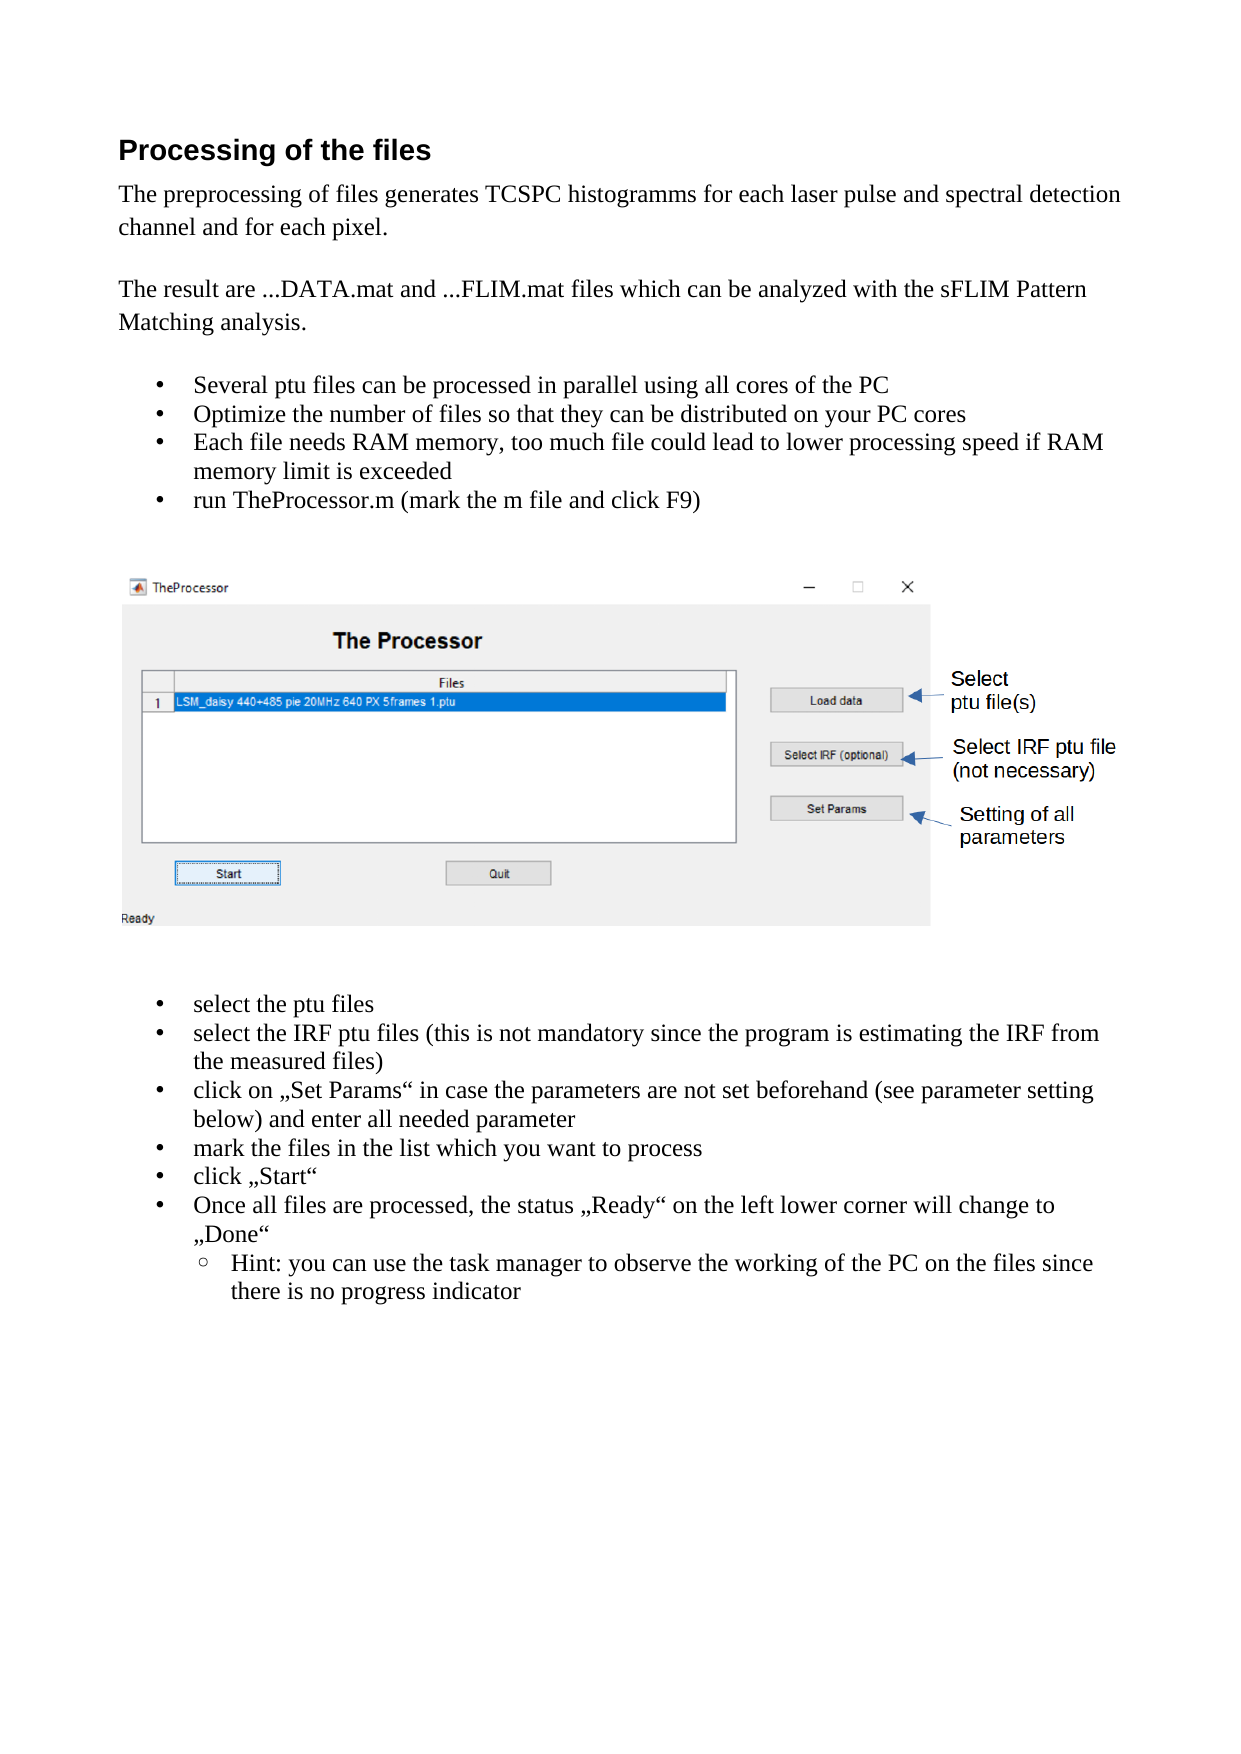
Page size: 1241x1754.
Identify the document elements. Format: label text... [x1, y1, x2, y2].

list Several ptu files can be processed in parallel using all cores of the PC [156, 370, 1122, 399]
list Once all files are processed, the status „Ready“ on the left lower corner will change to „Done“ [156, 1190, 1122, 1248]
text The preprocessing of files generates TCSPC histogramms for each laser pulse and spectral detection channel and for each pixel. [118, 179, 1122, 241]
subtitle Processing of the files [118, 133, 1122, 166]
list click „Start“ [156, 1161, 1122, 1190]
list Hint: you can use the task manager to observe the working of the PC on the files since there is no progress indicator [193, 1248, 1122, 1305]
text The result are ...DATA.mat and ...FLIM.mat files which can be analyzed with the sFLIM Pattern Matching analysis. [118, 274, 1122, 336]
picture [118, 571, 1123, 932]
list select the IRF ptu files (this is not mandatory since the program is estimating the IRF from the measured files) [156, 1018, 1122, 1075]
list select the ptu files [156, 989, 1122, 1018]
list Optimize the number of files so that they can be distributed on your PC cores [156, 399, 1122, 427]
list run TheProcessor.m (mark the m file and click F9) [156, 485, 1122, 514]
list mark the files in the list which you want to process [156, 1133, 1122, 1161]
list Each file needs RAM memory, too much file could lead to lower processing speed if RAM memory limit is exceeded [156, 427, 1122, 485]
list click on „Set Params“ in case the parameters are not set beforehand (see parameter setting below) and enter all needed parameter [156, 1075, 1122, 1133]
